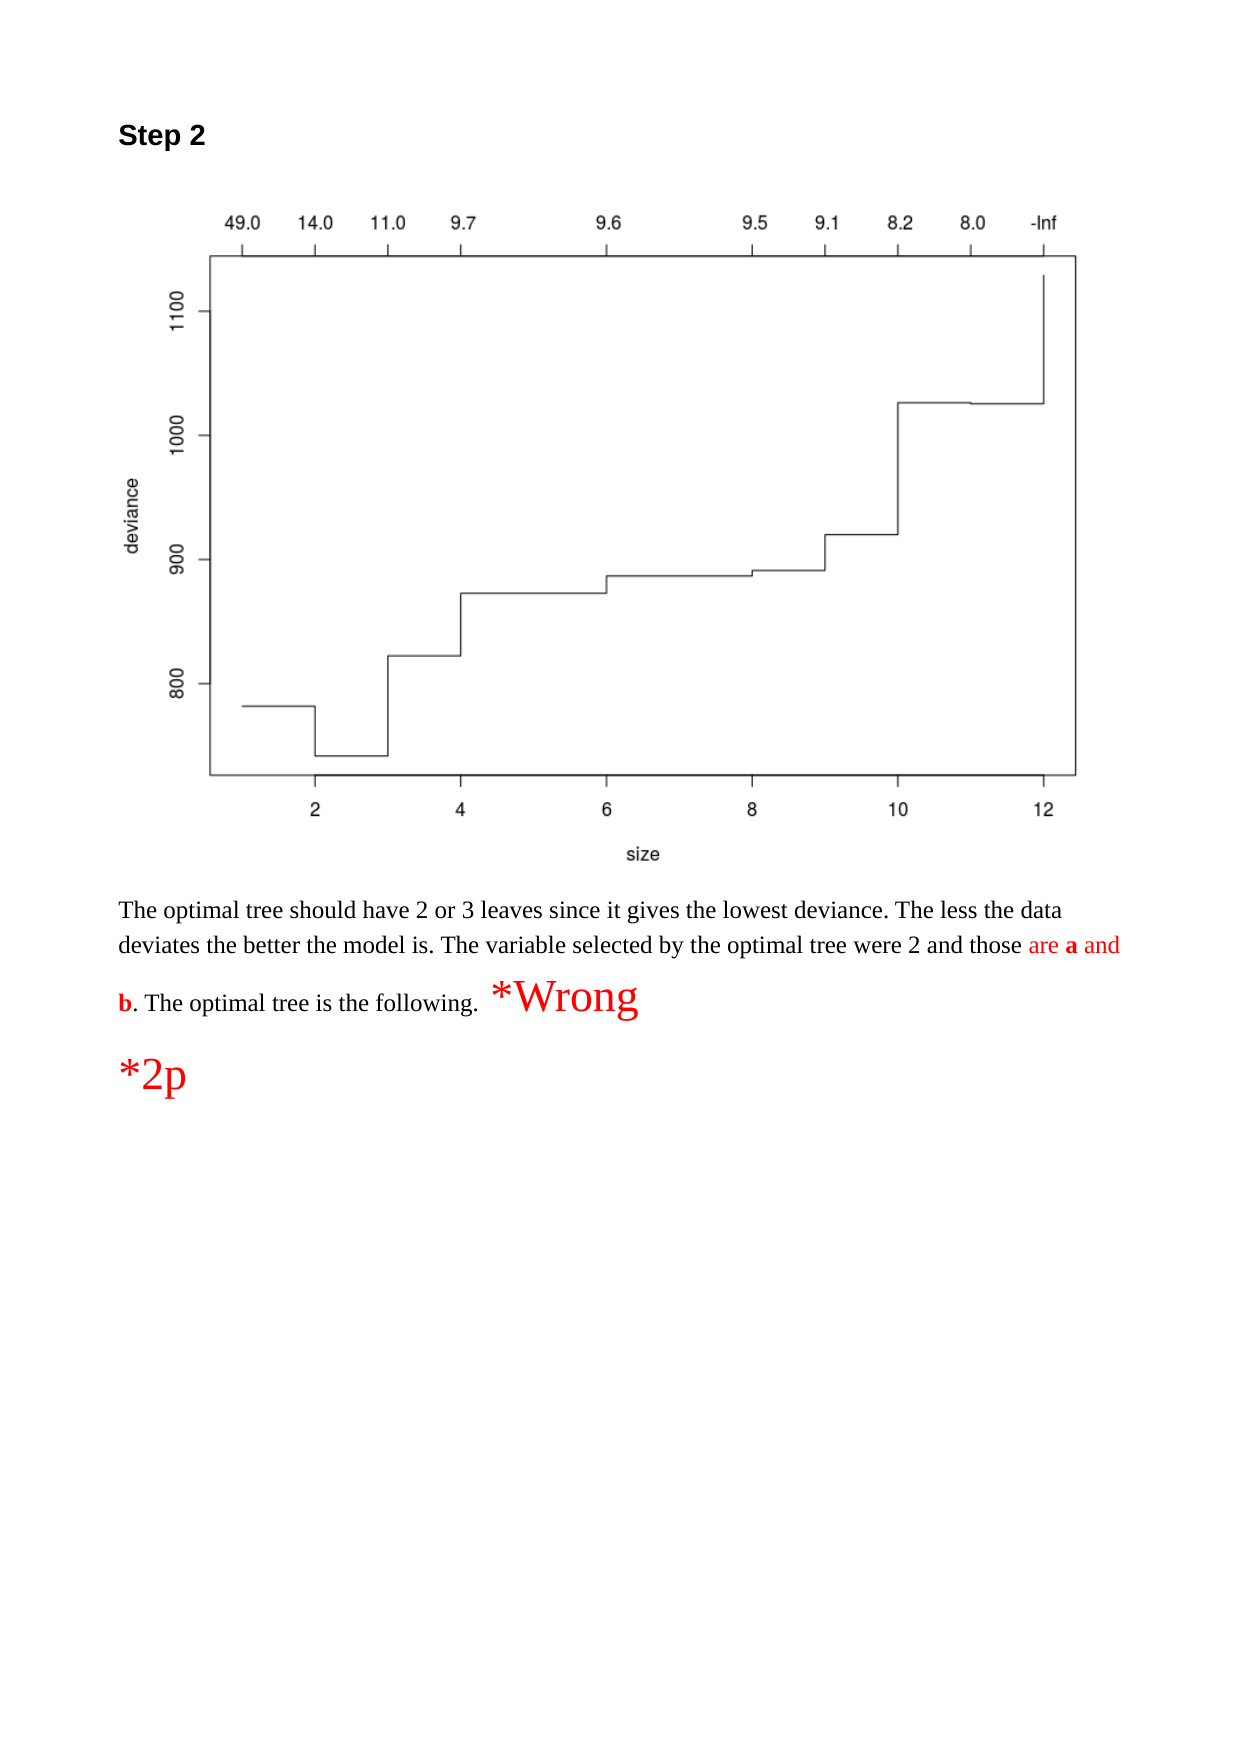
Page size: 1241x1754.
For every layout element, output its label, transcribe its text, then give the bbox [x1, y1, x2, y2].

text Step 2 [118, 118, 1122, 152]
text *2p [118, 1047, 1122, 1099]
text The optimal tree should have 2 or 3 leaves since it gives the lowest deviance. The less the data deviates the better the model is. The variable selected by the optimal tree were 2 and those are a and b. The optimal tree is the following. *Wrong [118, 890, 1122, 1022]
